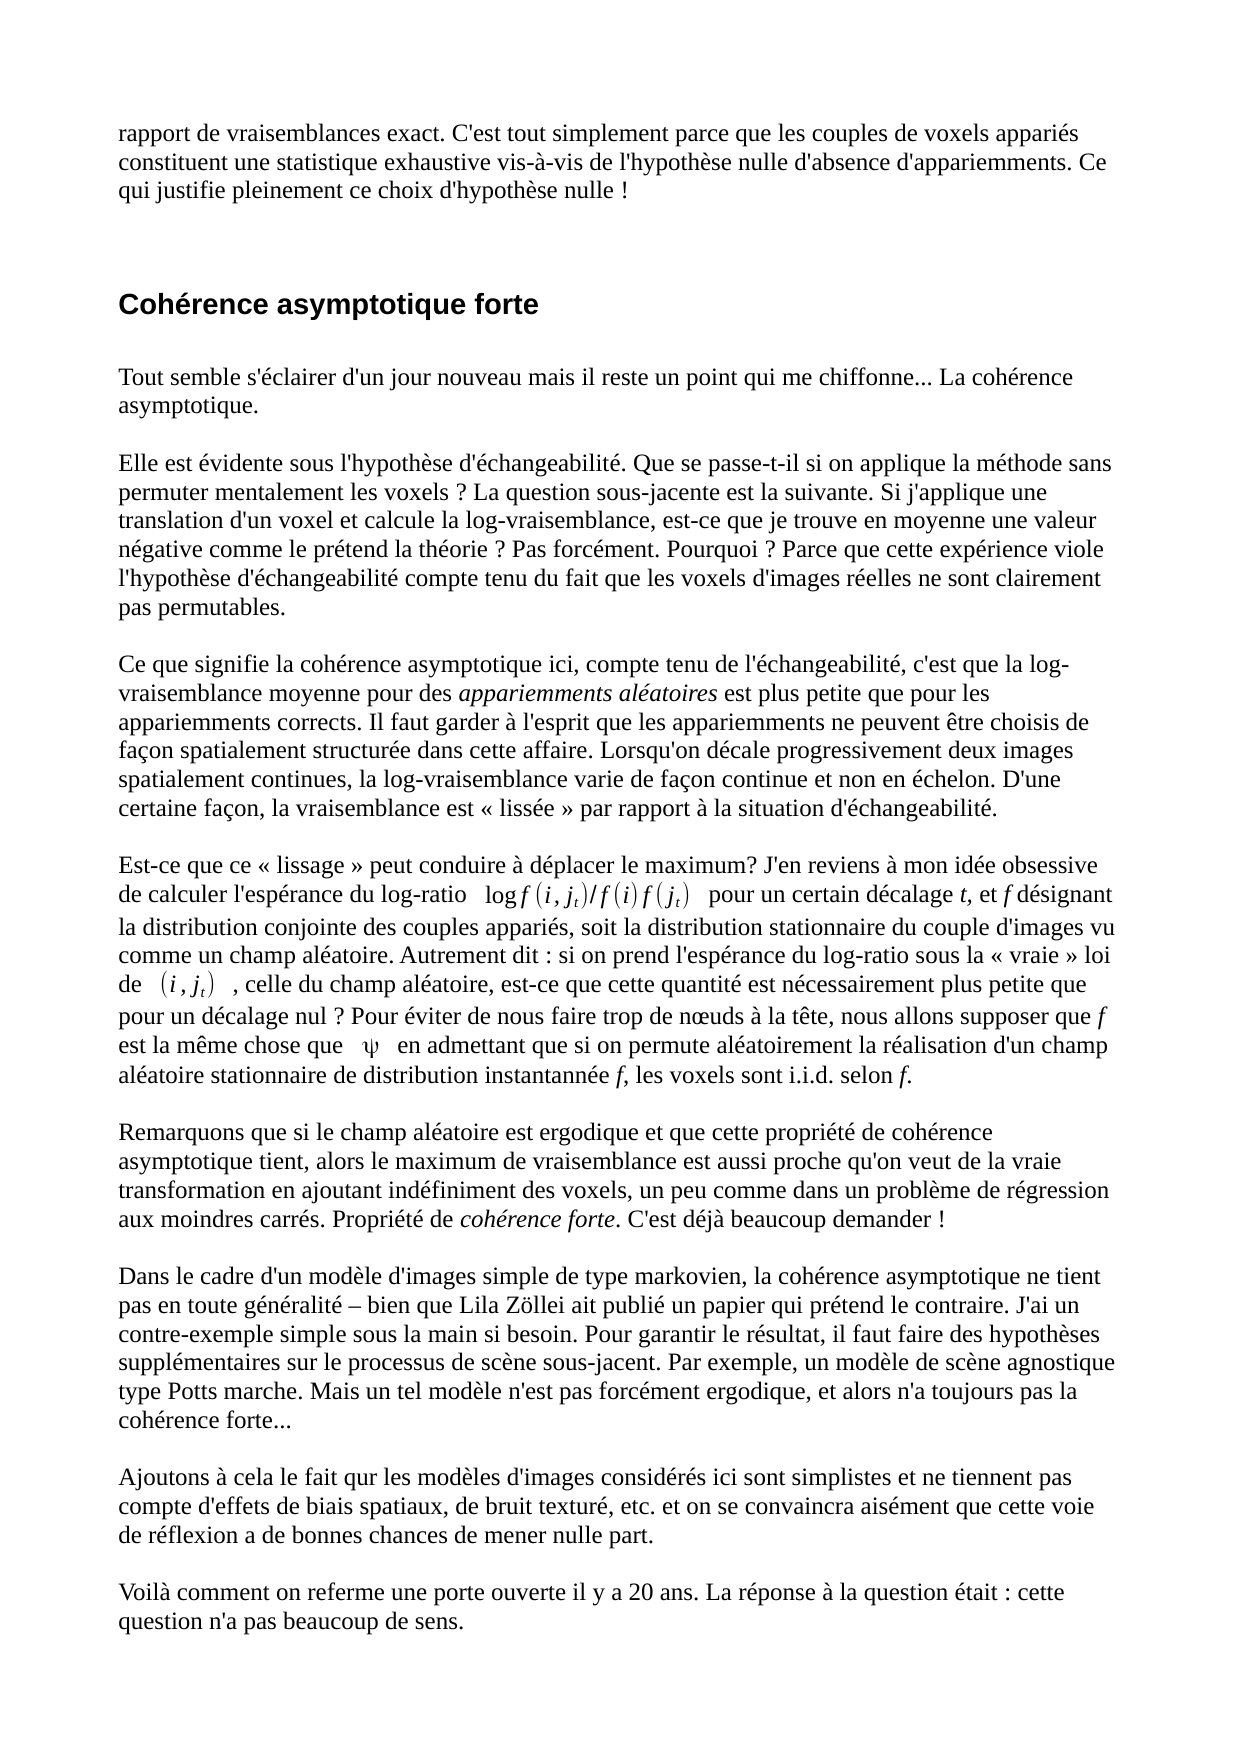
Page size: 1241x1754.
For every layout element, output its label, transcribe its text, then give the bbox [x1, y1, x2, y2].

text Voilà comment on referme une porte ouverte il y a 20 ans. La réponse à la question était : cette question n'a pas beaucoup de sens. [118, 1577, 1122, 1635]
text Dans le cadre d'un modèle d'images simple de type markovien, la cohérence asymptotique ne tient pas en toute généralité – bien que Lila Zöllei ait publié un papier qui prétend le contraire. J'ai un contre-exemple simple sous la main si besoin. Pour garantir le résultat, il faut faire des hypothèses supplémentaires sur le processus de scène sous-jacent. Par exemple, un modèle de scène agnostique type Potts marche. Mais un tel modèle n'est pas forcément ergodique, et alors n'a toujours pas la cohérence forte... [118, 1261, 1122, 1434]
text Ajoutons à cela le fait qur les modèles d'images considérés ici sont simplistes et ne tiennent pas compte d'effets de biais spatiaux, de bruit texturé, etc. et on se convaincra aisément que cette voie de réflexion a de bonnes chances de mener nulle part. [118, 1462, 1122, 1549]
text Remarquons que si le champ aléatoire est ergodique et que cette propriété de cohérence asymptotique tient, alors le maximum de vraisemblance est aussi proche qu'on veut de la vraie transformation en ajoutant indéfiniment des voxels, un peu comme dans un problème de régression aux moindres carrés. Propriété de cohérence forte. C'est déjà beaucoup demander ! [118, 1117, 1122, 1232]
text Est-ce que ce « lissage » peut conduire à déplacer le maximum? J'en reviens à mon idée obsessive de calculer l'espérance du log-ratiopour un certain décalage t, et f désignant la distribution conjointe des couples appariés, soit la distribution stationnaire du couple d'images vu comme un champ aléatoire. Autrement dit : si on prend l'espérance du log-ratio sous la « vraie » loi de, celle du champ aléatoire, est-ce que cette quantité est nécessairement plus petite que pour un décalage nul ? Pour éviter de nous faire trop de nœuds à la tête, nous allons supposer que f est la même chose queen admettant que si on permute aléatoirement la réalisation d'un champ aléatoire stationnaire de distribution instantannée f, les voxels sont i.i.d. selon f. [118, 850, 1122, 1089]
text Elle est évidente sous l'hypothèse d'échangeabilité. Que se passe-t-il si on applique la méthode sans permuter mentalement les voxels ? La question sous-jacente est la suivante. Si j'applique une translation d'un voxel et calcule la log-vraisemblance, est-ce que je trouve en moyenne une valeur négative comme le prétend la théorie ? Pas forcément. Pourquoi ? Parce que cette expérience viole l'hypothèse d'échangeabilité compte tenu du fait que les voxels d'images réelles ne sont clairement pas permutables. [118, 448, 1122, 620]
subtitle Cohérence asymptotique forte [118, 287, 1122, 320]
text rapport de vraisemblances exact. C'est tout simplement parce que les couples de voxels appariés constituent une statistique exhaustive vis-à-vis de l'hypothèse nulle d'absence d'appariemments. Ce qui justifie pleinement ce choix d'hypothèse nulle ! [118, 118, 1122, 204]
text Ce que signifie la cohérence asymptotique ici, compte tenu de l'échangeabilité, c'est que la log-vraisemblance moyenne pour des appariemments aléatoires est plus petite que pour les appariemments corrects. Il faut garder à l'esprit que les appariemments ne peuvent être choisis de façon spatialement structurée dans cette affaire. Lorsqu'on décale progressivement deux images spatialement continues, la log-vraisemblance varie de façon continue et non en échelon. D'une certaine façon, la vraisemblance est « lissée » par rapport à la situation d'échangeabilité. [118, 649, 1122, 822]
text Tout semble s'éclairer d'un jour nouveau mais il reste un point qui me chiffonne... La cohérence asymptotique. [118, 362, 1122, 419]
